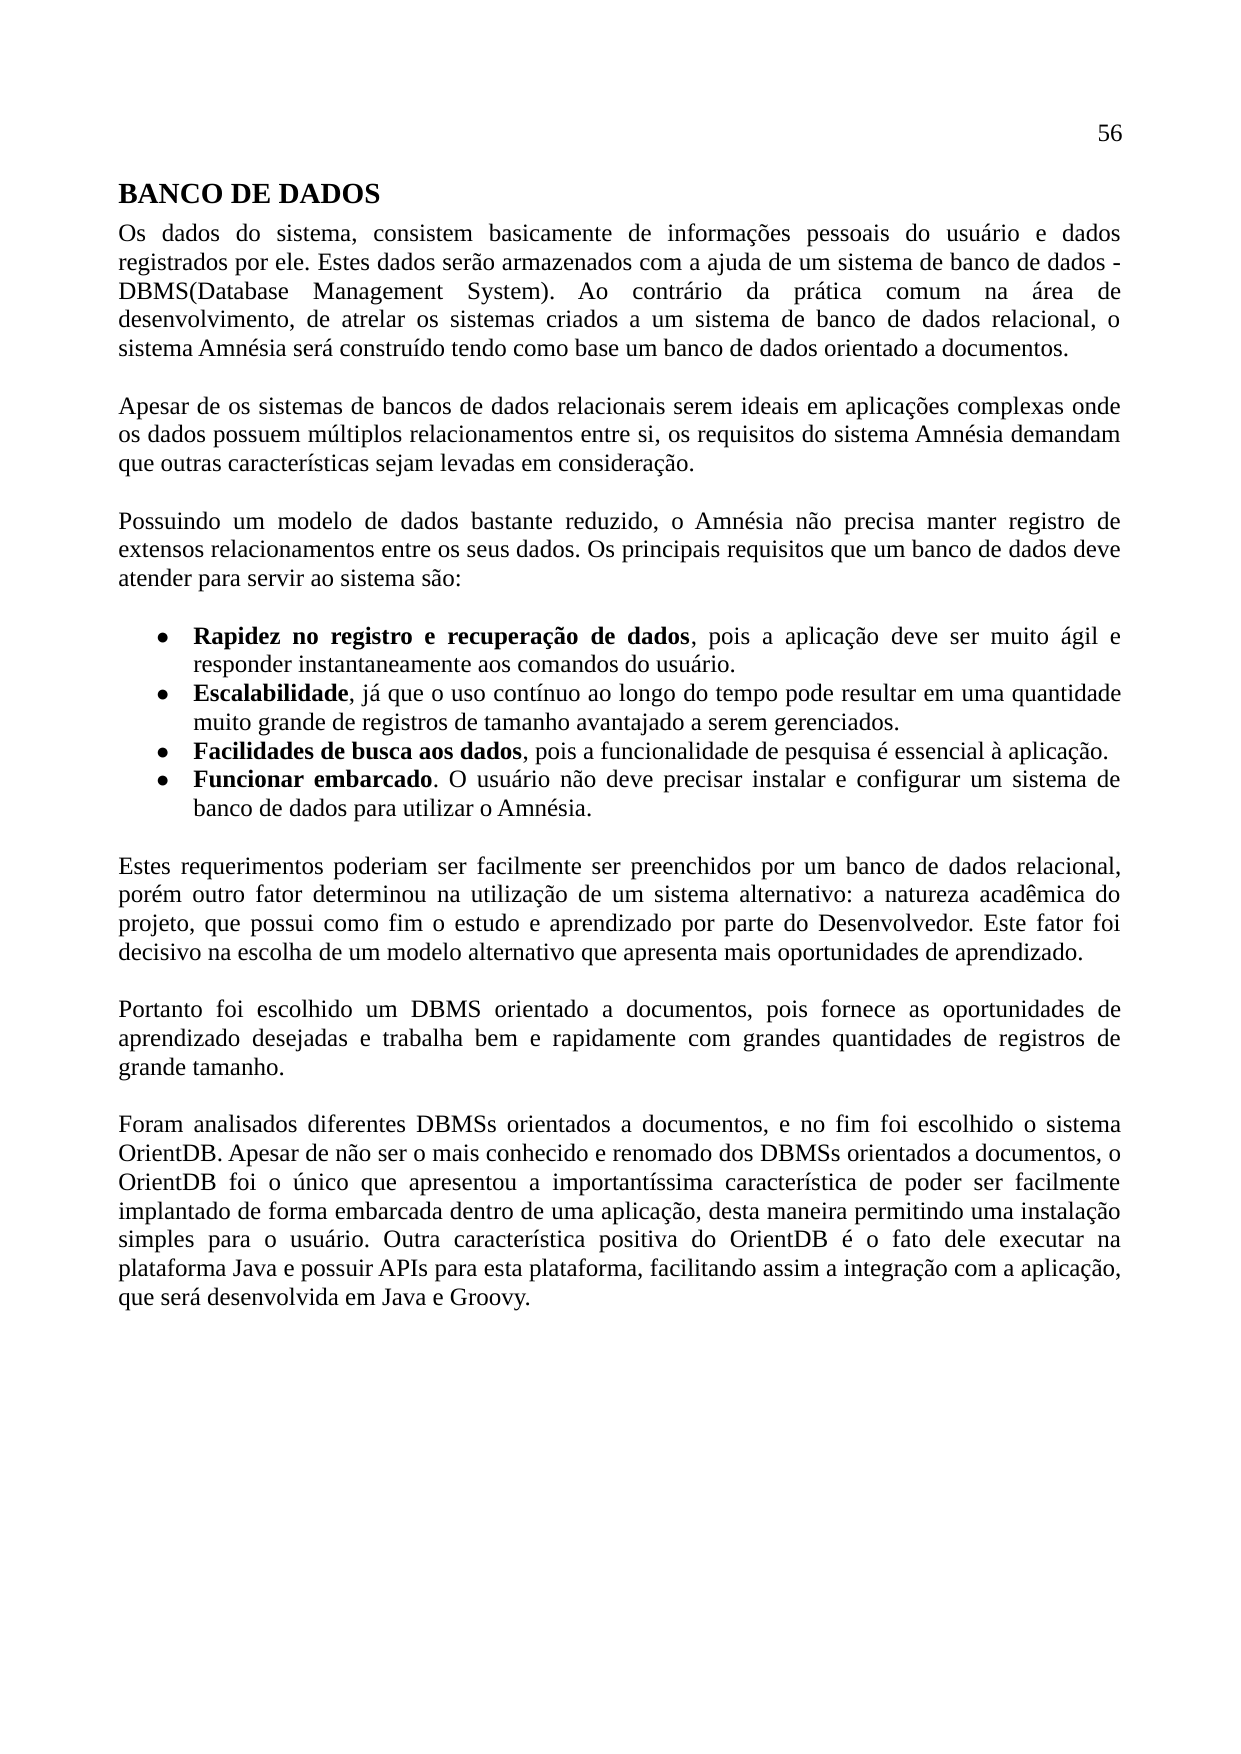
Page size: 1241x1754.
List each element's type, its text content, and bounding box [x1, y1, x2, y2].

text Os dados do sistema, consistem basicamente de informações pessoais do usuário e dados registrados por ele. Estes dados serão armazenados com a ajuda de um sistema de banco de dados - DBMS(Database Management System). Ao contrário da prática comum na área de desenvolvimento, de atrelar os sistemas criados a um sistema de banco de dados relacional, o sistema Amnésia será construído tendo como base um banco de dados orientado a documentos. [118, 218, 1122, 362]
list Funcionar embarcado. O usuário não deve precisar instalar e configurar um sistema de banco de dados para utilizar o Amnésia. [156, 764, 1122, 822]
subtitle BANCO DE DADOS [118, 176, 1122, 210]
list Facilidades de busca aos dados, pois a funcionalidade de pesquisa é essencial à aplicação. [156, 736, 1122, 764]
text Apesar de os sistemas de bancos de dados relacionais serem ideais em aplicações complexas onde os dados possuem múltiplos relacionamentos entre si, os requisitos do sistema Amnésia demandam que outras características sejam levadas em consideração. [118, 391, 1122, 477]
text Estes requerimentos poderiam ser facilmente ser preenchidos por um banco de dados relacional, porém outro fator determinou na utilização de um sistema alternativo: a natureza acadêmica do projeto, que possui como fim o estudo e aprendizado por parte do Desenvolvedor. Este fator foi decisivo na escolha de um modelo alternativo que apresenta mais oportunidades de aprendizado. [118, 851, 1122, 966]
text Portanto foi escolhido um DBMS orientado a documentos, pois fornece as oportunidades de aprendizado desejadas e trabalha bem e rapidamente com grandes quantidades de registros de grande tamanho. [118, 994, 1122, 1081]
list Rapidez no registro e recuperação de dados, pois a aplicação deve ser muito ágil e responder instantaneamente aos comandos do usuário. [156, 621, 1122, 678]
text Foram analisados diferentes DBMSs orientados a documentos, e no fim foi escolhido o sistema OrientDB. Apesar de não ser o mais conhecido e renomado dos DBMSs orientados a documentos, o OrientDB foi o único que apresentou a importantíssima característica de poder ser facilmente implantado de forma embarcada dentro de uma aplicação, desta maneira permitindo uma instalação simples para o usuário. Outra característica positiva do OrientDB é o fato dele executar na plataforma Java e possuir APIs para esta plataforma, facilitando assim a integração com a aplicação, que será desenvolvida em Java e Groovy. [118, 1109, 1122, 1311]
text Possuindo um modelo de dados bastante reduzido, o Amnésia não precisa manter registro de extensos relacionamentos entre os seus dados. Os principais requisitos que um banco de dados deve atender para servir ao sistema são: [118, 506, 1122, 592]
list Escalabilidade, já que o uso contínuo ao longo do tempo pode resultar em uma quantidade muito grande de registros de tamanho avantajado a serem gerenciados. [156, 678, 1122, 736]
